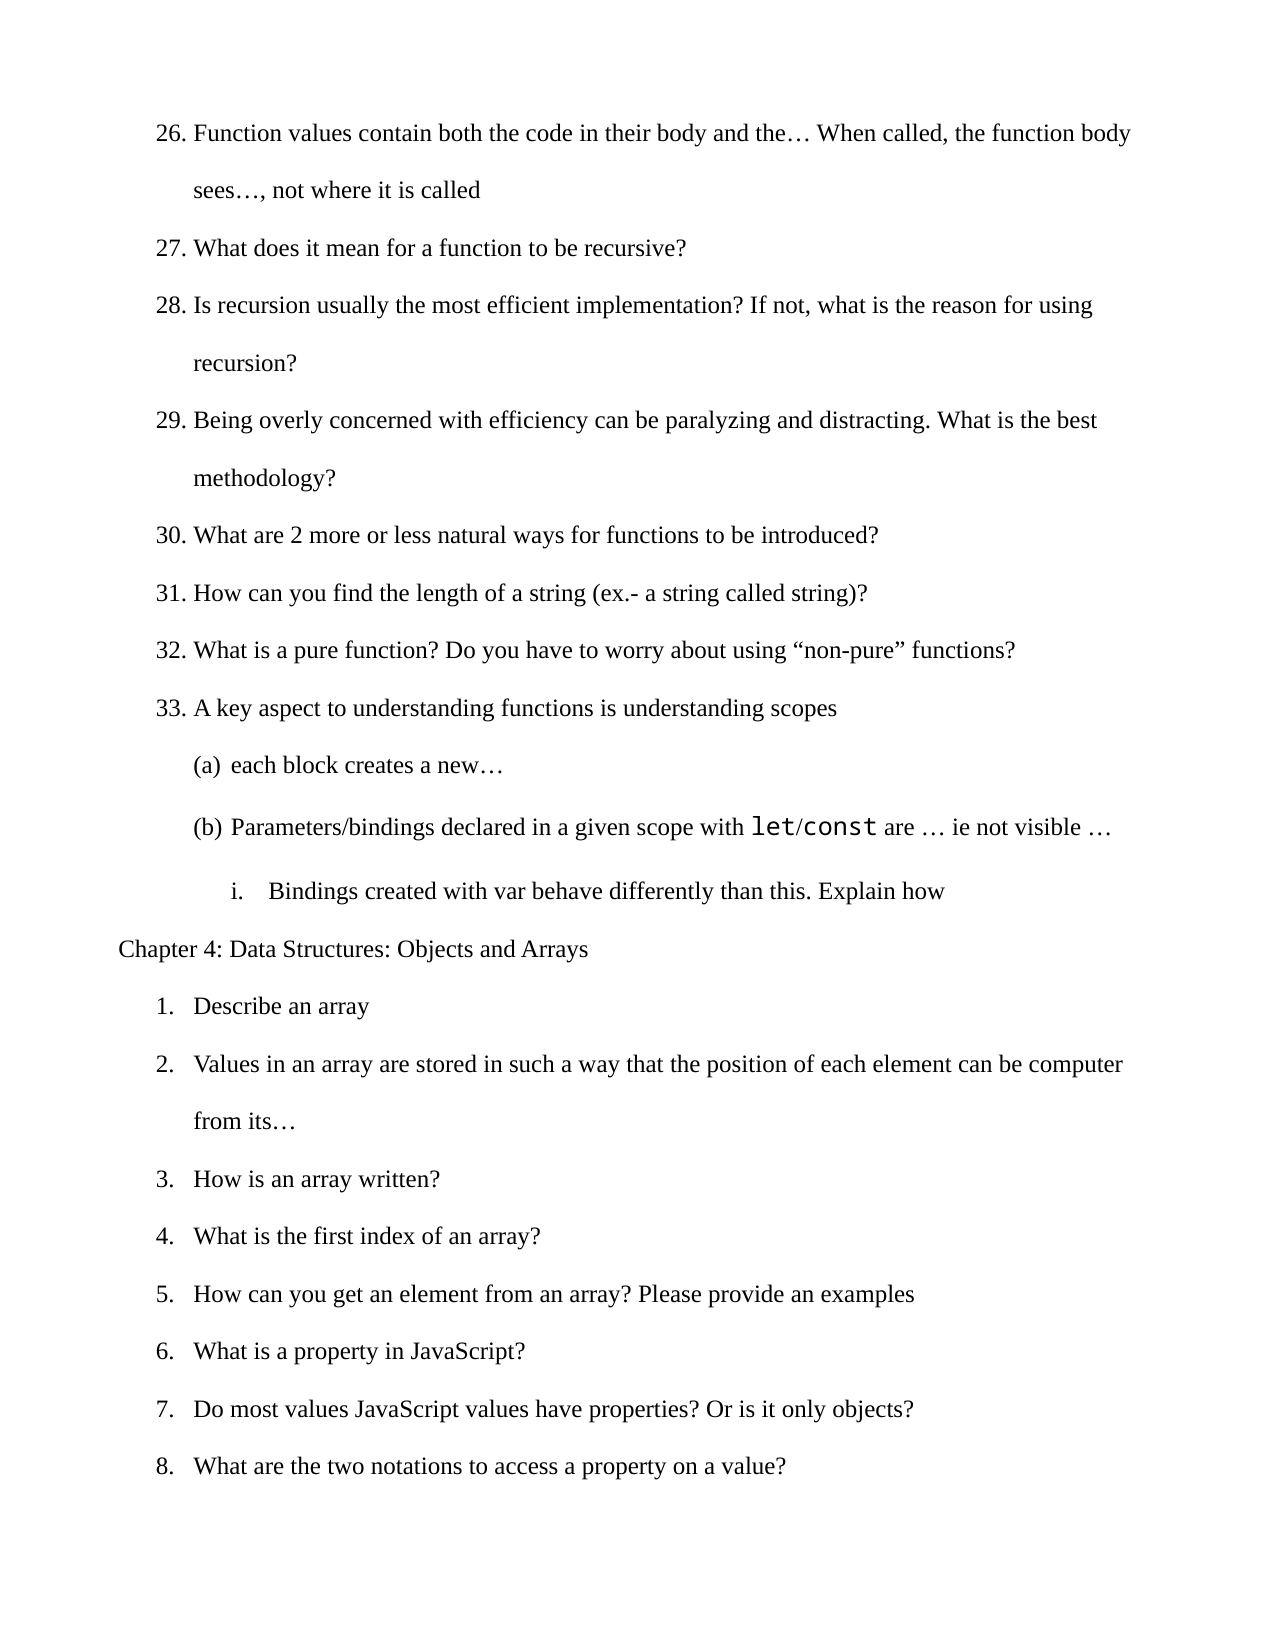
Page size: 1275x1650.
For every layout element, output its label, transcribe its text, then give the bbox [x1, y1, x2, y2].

list A key aspect to understanding functions is understanding scopes [156, 693, 1157, 722]
list Bindings created with var behave differently than this. Explain how [231, 876, 1157, 905]
list Is recursion usually the most efficient implementation? If not, what is the reason for using recursion? [156, 291, 1157, 377]
list Do most values JavaScript values have properties? Or is it only objects? [156, 1394, 1157, 1422]
list Parameters/bindings declared in a given scope with let/const are … ie not visible … [193, 808, 1157, 842]
list What are the two notations to access a property on a value? [156, 1451, 1157, 1480]
list Function values contain both the code in their body and the… When called, the function body sees…, not where it is called [156, 118, 1157, 204]
list What is the first index of an array? [156, 1221, 1157, 1250]
list What are 2 more or less natural ways for functions to be introduced? [156, 521, 1157, 549]
list How is an array written? [156, 1164, 1157, 1192]
list Values in an array are stored in such a way that the position of each element can be computer from its… [156, 1049, 1157, 1135]
list Being overly concerned with efficiency can be paralyzing and distracting. What is the best methodology? [156, 406, 1157, 492]
list How can you get an element from an array? Please provide an examples [156, 1279, 1157, 1307]
list What does it mean for a function to be recursive? [156, 233, 1157, 262]
text Chapter 4: Data Structures: Objects and Arrays [118, 934, 1157, 962]
list What is a pure function? Do you have to worry about using “non-pure” functions? [156, 636, 1157, 664]
list What is a property in JavaScript? [156, 1336, 1157, 1365]
list each block creates a new… [193, 751, 1157, 779]
list Describe an array [156, 991, 1157, 1020]
list How can you find the length of a string (ex.- a string called string)? [156, 578, 1157, 607]
